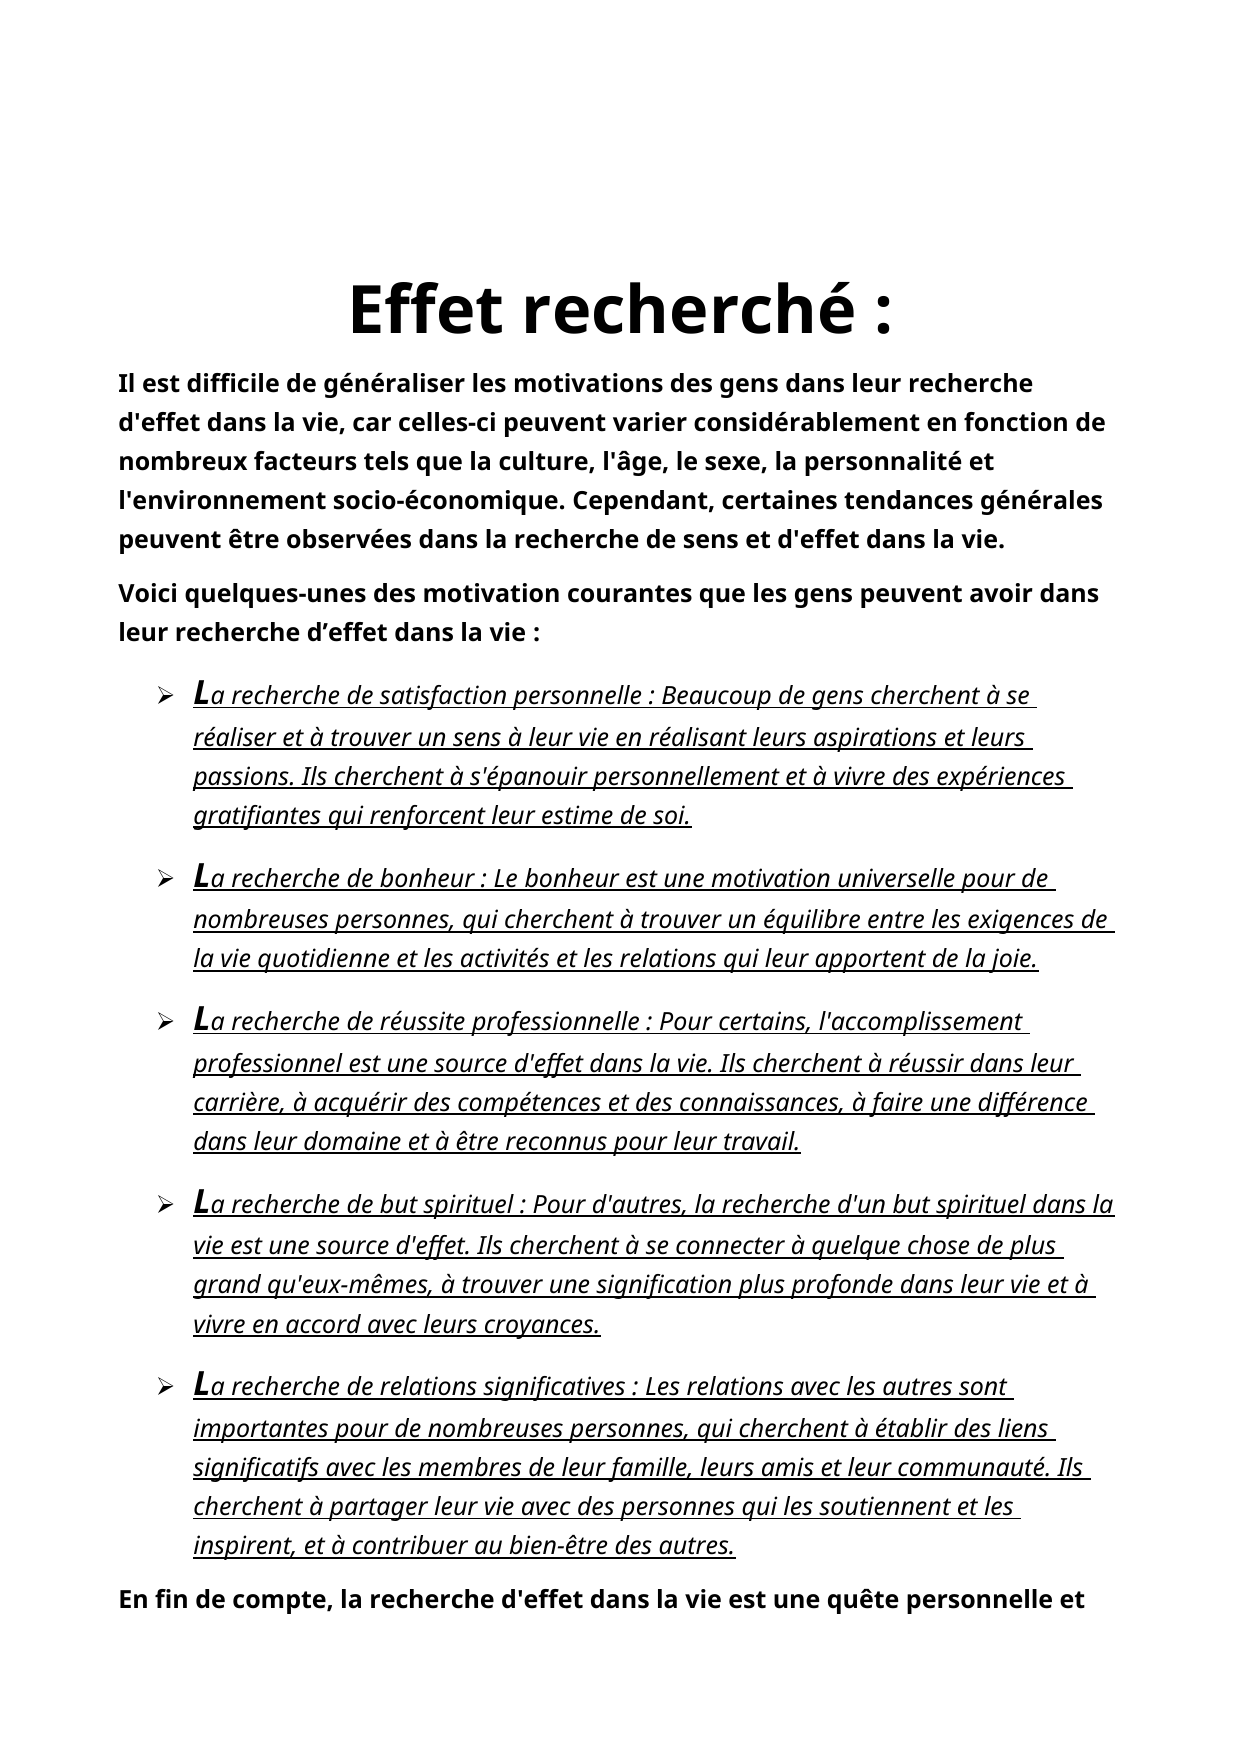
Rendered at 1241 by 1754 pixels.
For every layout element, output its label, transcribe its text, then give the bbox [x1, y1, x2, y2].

list La recherche de satisfaction personnelle : Beaucoup de gens cherchent à se réaliser et à trouver un sens à leur vie en réalisant leurs aspirations et leurs passions. Ils cherchent à s'épanouir personnellement et à vivre des expériences gratifiantes qui renforcent leur estime de soi. [156, 669, 1122, 832]
subtitle Effet recherché : [118, 262, 1122, 353]
text Voici quelques-unes des motivation courantes que les gens peuvent avoir dans leur recherche d’effet dans la vie : [118, 576, 1122, 649]
text Il est difficile de généraliser les motivations des gens dans leur recherche d'effet dans la vie, car celles-ci peuvent varier considérablement en fonction de nombreux facteurs tels que la culture, l'âge, le sexe, la personnalité et l'environnement socio-économique. Cependant, certaines tendances générales peuvent être observées dans la recherche de sens et d'effet dans la vie. [118, 365, 1122, 556]
list La recherche de réussite professionnelle : Pour certains, l'accomplissement professionnel est une source d'effet dans la vie. Ils cherchent à réussir dans leur carrière, à acquérir des compétences et des connaissances, à faire une différence dans leur domaine et à être reconnus pour leur travail. [156, 995, 1122, 1158]
text En fin de compte, la recherche d'effet dans la vie est une quête personnelle et [118, 1582, 1122, 1616]
list La recherche de but spirituel : Pour d'autres, la recherche d'un but spirituel dans la vie est une source d'effet. Ils cherchent à se connecter à quelque chose de plus grand qu'eux-mêmes, à trouver une signification plus profonde dans leur vie et à vivre en accord avec leurs croyances. [156, 1177, 1122, 1340]
list La recherche de relations significatives : Les relations avec les autres sont importantes pour de nombreuses personnes, qui cherchent à établir des liens significatifs avec les membres de leur famille, leurs amis et leur communauté. Ils cherchent à partager leur vie avec des personnes qui les soutiennent et les inspirent, et à contribuer au bien-être des autres. [156, 1360, 1122, 1562]
list La recherche de bonheur : Le bonheur est une motivation universelle pour de nombreuses personnes, qui cherchent à trouver un équilibre entre les exigences de la vie quotidienne et les activités et les relations qui leur apportent de la joie. [156, 851, 1122, 975]
